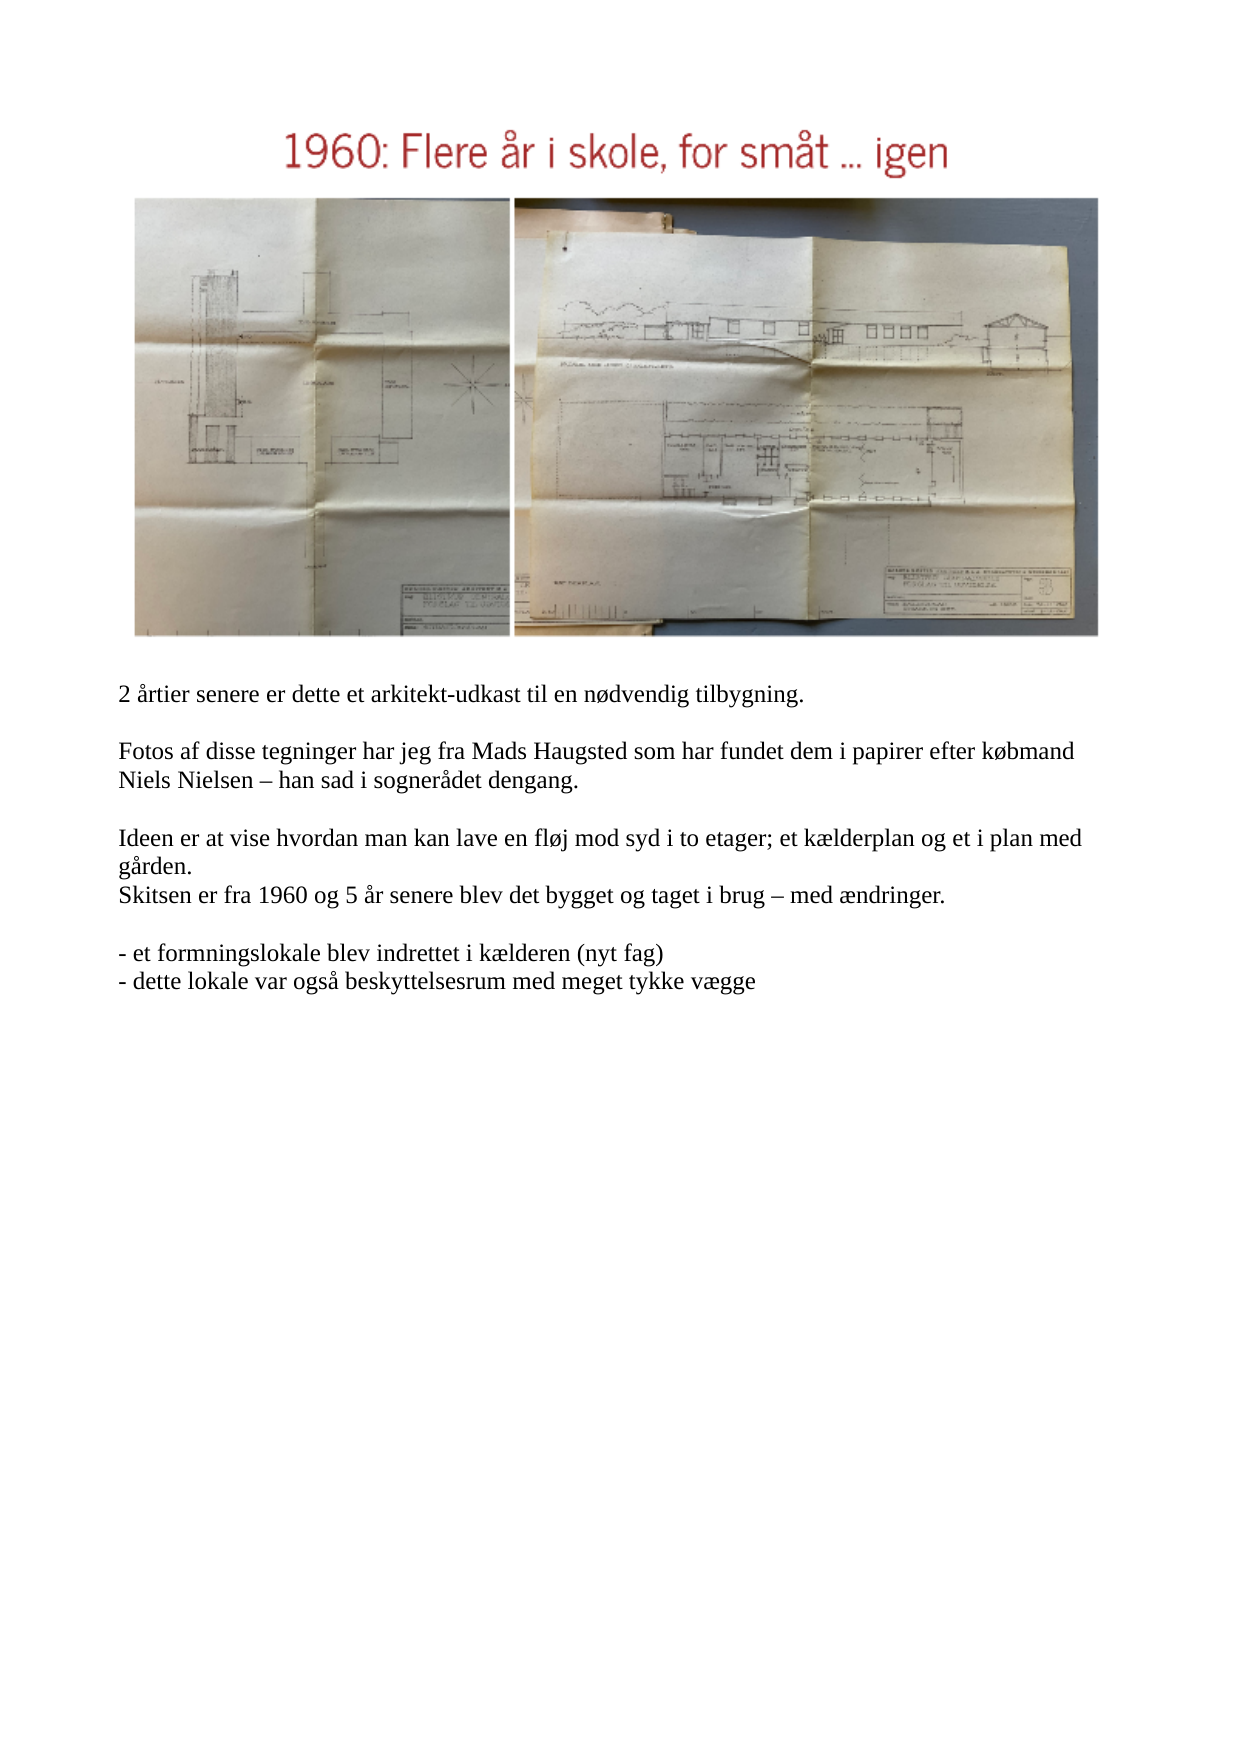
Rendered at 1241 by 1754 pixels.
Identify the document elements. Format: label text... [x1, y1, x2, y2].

text - dette lokale var også beskyttelsesrum med meget tykke vægge [118, 966, 1122, 995]
picture [118, 118, 1123, 651]
text Fotos af disse tegninger har jeg fra Mads Haugsted som har fundet dem i papirer efter købmand Niels Nielsen – han sad i sognerådet dengang. [118, 736, 1122, 794]
text 2 årtier senere er dette et arkitekt-udkast til en nødvendig tilbygning. [118, 679, 1122, 708]
text Skitsen er fra 1960 og 5 år senere blev det bygget og taget i brug – med ændringer. [118, 880, 1122, 909]
text - et formningslokale blev indrettet i kælderen (nyt fag) [118, 938, 1122, 966]
text Ideen er at vise hvordan man kan lave en fløj mod syd i to etager; et kælderplan og et i plan med gården. [118, 823, 1122, 880]
